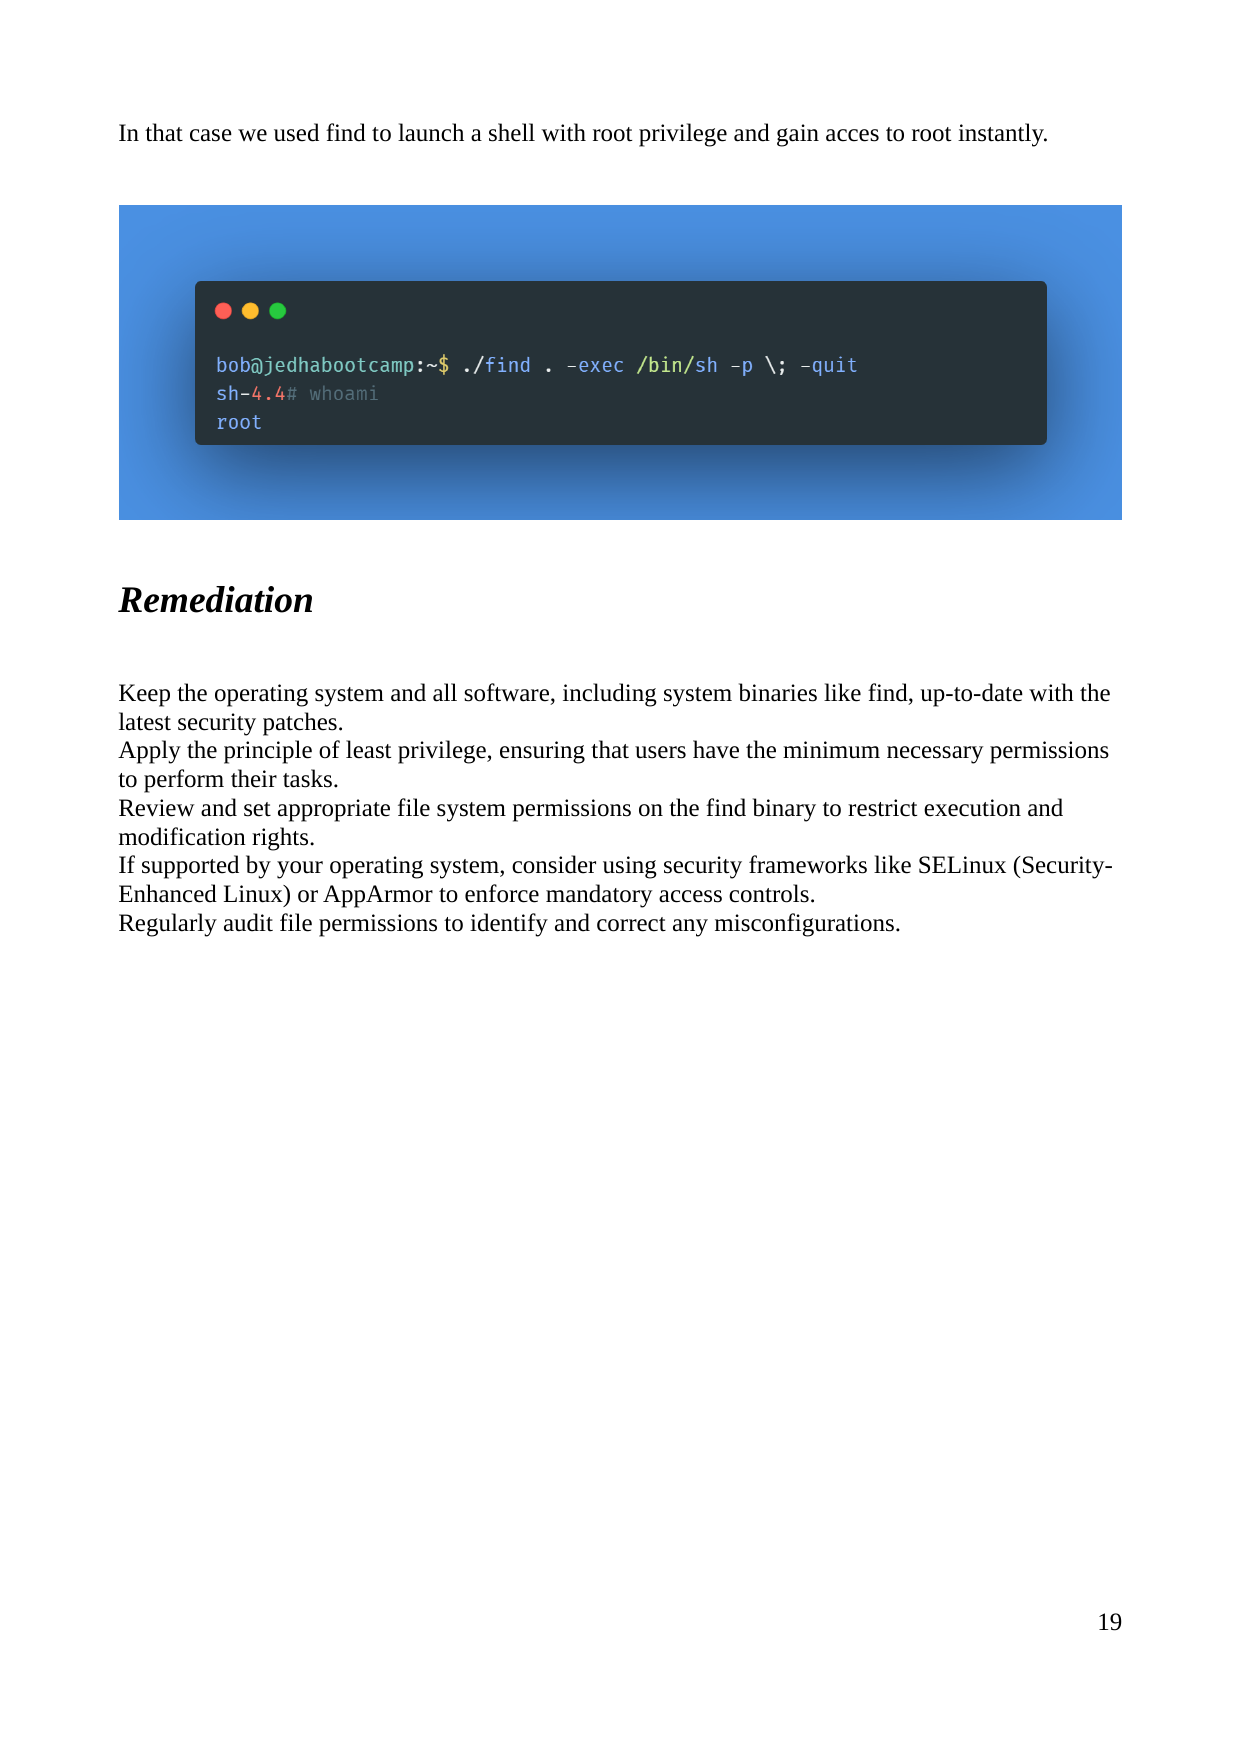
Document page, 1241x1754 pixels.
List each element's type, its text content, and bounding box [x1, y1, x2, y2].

text If supported by your operating system, consider using security frameworks like SELinux (Security-Enhanced Linux) or AppArmor to enforce mandatory access controls. [118, 851, 1122, 908]
text Apply the principle of least privilege, ensuring that users have the minimum necessary permissions to perform their tasks. [118, 736, 1122, 793]
picture [118, 204, 1122, 520]
text Remediation [118, 577, 1122, 621]
text Regularly audit file permissions to identify and correct any misconfigurations. [118, 908, 1122, 937]
text Keep the operating system and all software, including system binaries like find, up-to-date with the latest security patches. [118, 678, 1122, 736]
text Review and set appropriate file system permissions on the find binary to restrict execution and modification rights. [118, 793, 1122, 851]
text In that case we used find to launch a shell with root privilege and gain acces to root instantly. [118, 118, 1122, 147]
